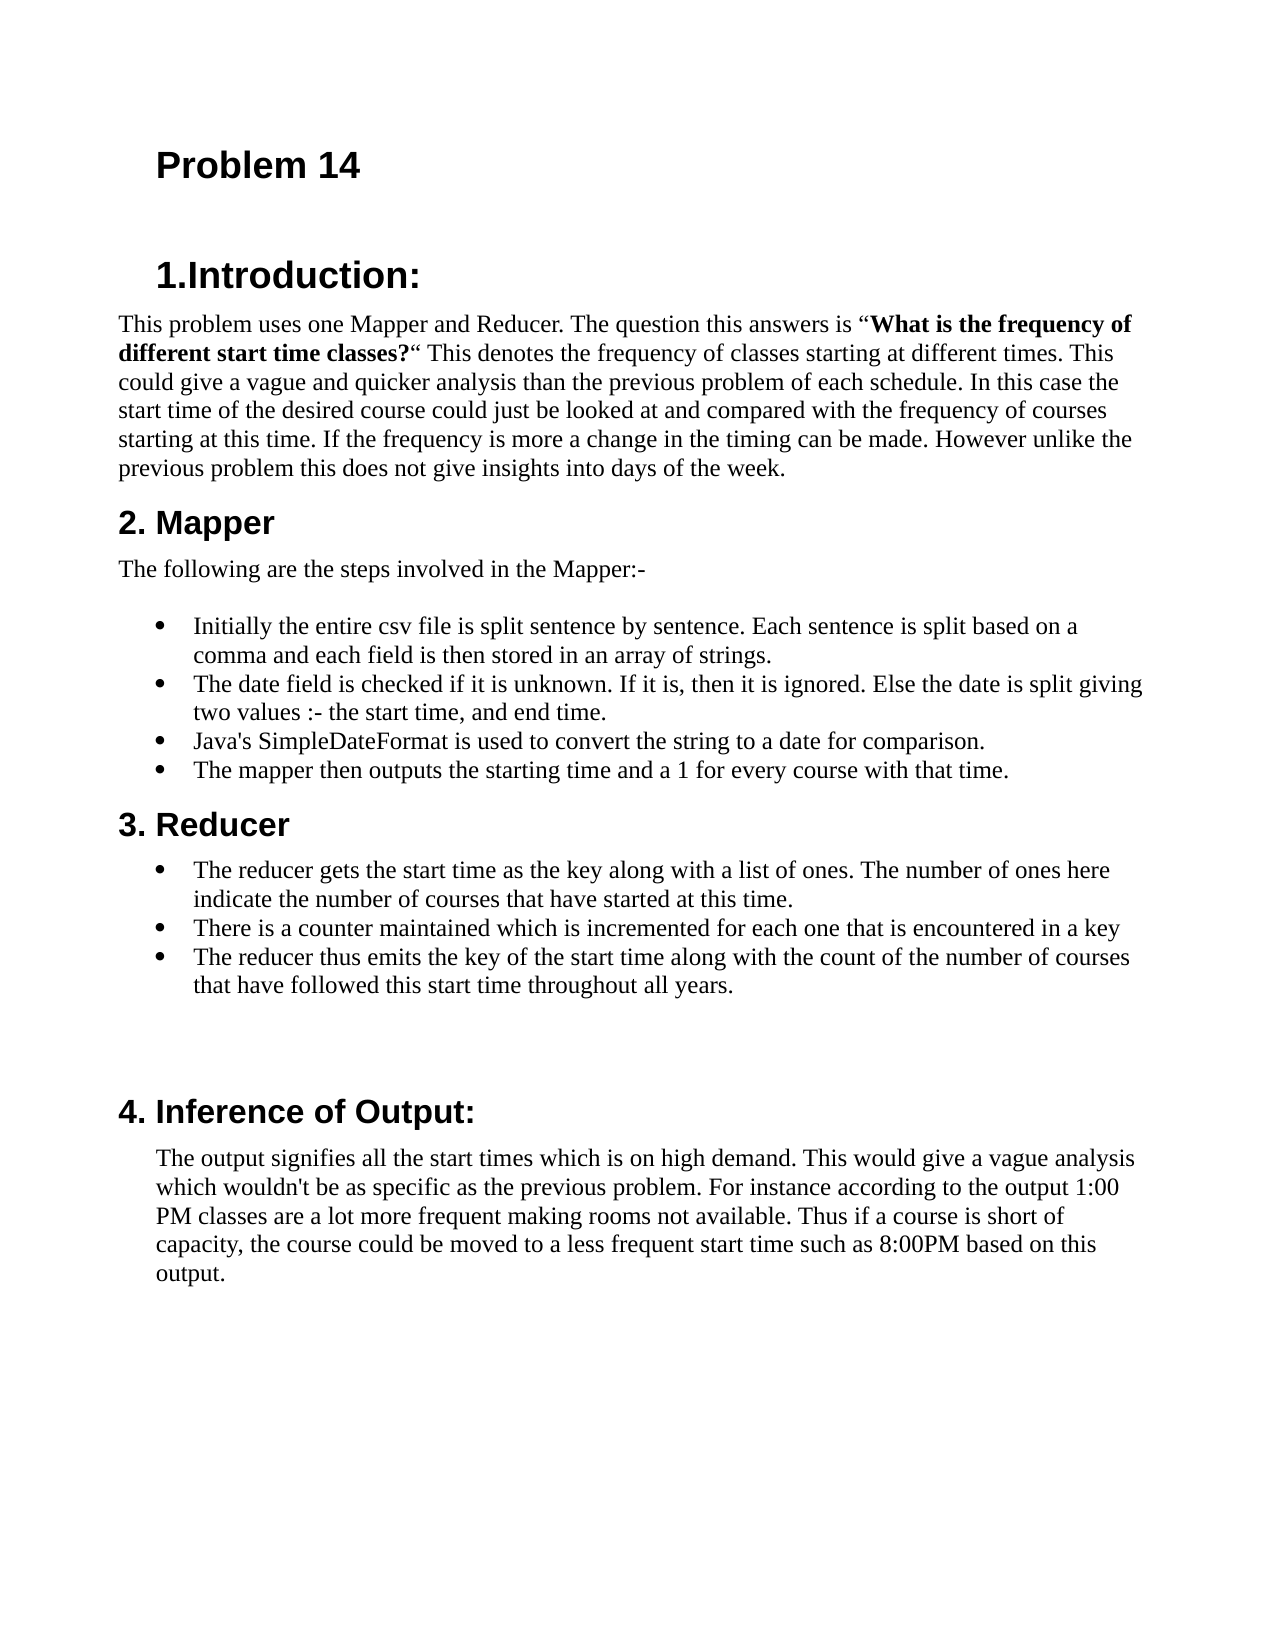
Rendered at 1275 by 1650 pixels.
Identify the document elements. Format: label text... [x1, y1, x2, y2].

list The reducer thus emits the key of the start time along with the count of the number of courses that have followed this start time throughout all years. [156, 942, 1157, 999]
subtitle 4. Inference of Output: [118, 1092, 1157, 1131]
list Initially the entire csv file is split sentence by sentence. Each sentence is split based on a comma and each field is then stored in an array of strings. [156, 611, 1157, 669]
subtitle 3. Reducer [118, 804, 1157, 843]
subtitle Problem 14 [118, 143, 1157, 187]
list The reducer gets the start time as the key along with a list of ones. The number of ones here indicate the number of courses that have started at this time. [156, 856, 1157, 913]
text This problem uses one Mapper and Reducer. The question this answers is “What is the frequency of different start time classes?“ This denotes the frequency of classes starting at different times. This could give a vague and quicker analysis than the previous problem of each schedule. In this case the start time of the desired course could just be looked at and compared with the frequency of courses starting at this time. If the frequency is more a change in the timing can be made. However unlike the previous problem this does not give insights into days of the week. [118, 309, 1157, 482]
list There is a counter maintained which is incremented for each one that is encountered in a key [156, 913, 1157, 942]
subtitle 2. Mapper [118, 502, 1157, 541]
list The date field is checked if it is unknown. If it is, then it is ignored. Else the date is split giving two values :- the start time, and end time. [156, 669, 1157, 726]
list Java's SimpleDateFormat is used to convert the string to a date for comparison. [156, 726, 1157, 755]
list The mapper then outputs the starting time and a 1 for every course with that time. [156, 755, 1157, 784]
text The output signifies all the start times which is on high demand. This would give a vague analysis which wouldn't be as specific as the previous problem. For instance according to the output 1:00 PM classes are a lot more frequent making rooms not available. Thus if a course is short of capacity, the course could be moved to a less frequent start time such as 8:00PM based on this output. [156, 1143, 1157, 1287]
text The following are the steps involved in the Mapper:- [118, 554, 1157, 582]
subtitle 1.Introduction: [118, 253, 1157, 297]
